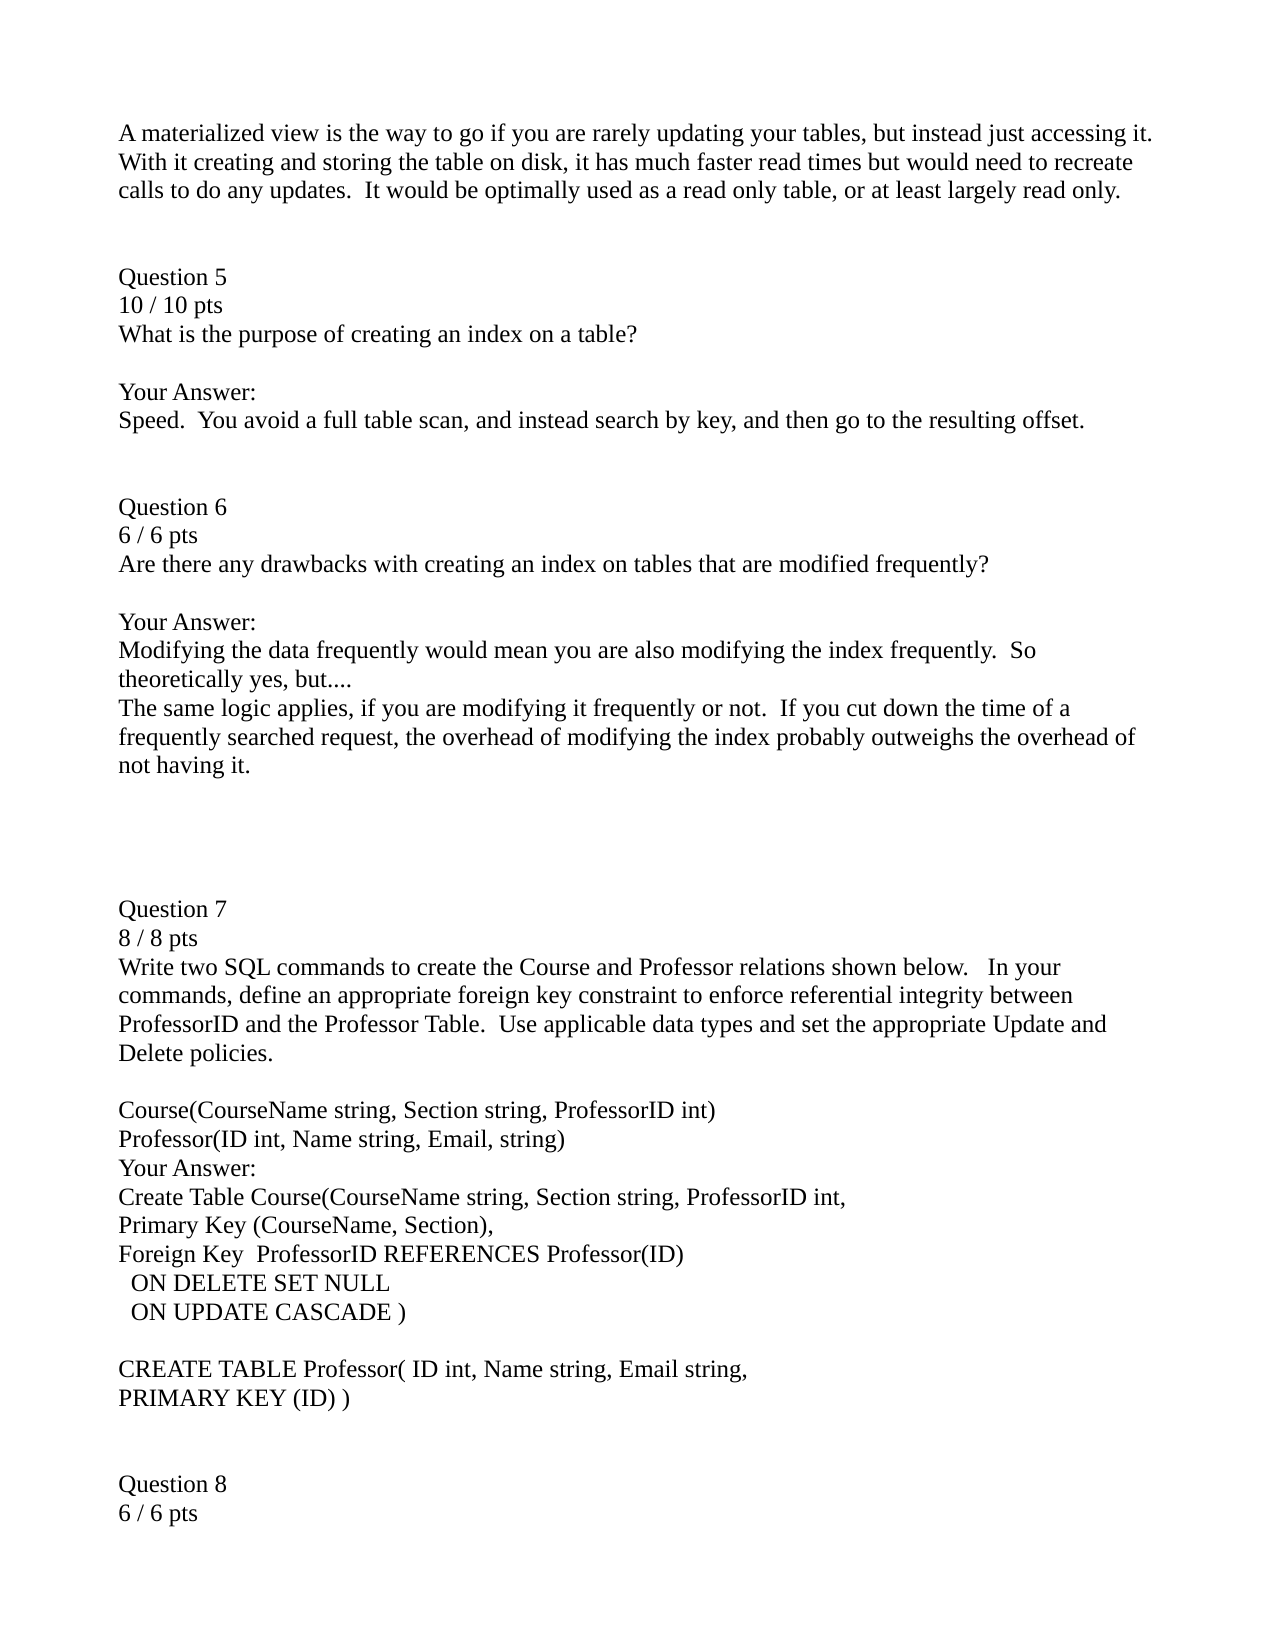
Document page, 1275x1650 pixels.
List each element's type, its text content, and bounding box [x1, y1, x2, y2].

text PRIMARY KEY (ID) ) [118, 1383, 1157, 1412]
text Are there any drawbacks with creating an index on tables that are modified frequently? [118, 549, 1157, 578]
text ON DELETE SET NULL [118, 1268, 1157, 1297]
text CREATE TABLE Professor( ID int, Name string, Email string, [118, 1354, 1157, 1383]
text Your Answer: [118, 607, 1157, 636]
text 8 / 8 pts [118, 923, 1157, 952]
text 10 / 10 pts [118, 291, 1157, 319]
text Write two SQL commands to create the Course and Professor relations shown below. In your commands, define an appropriate foreign key constraint to enforce referential integrity between ProfessorID and the Professor Table. Use applicable data types and set the appropriate Update and Delete policies. [118, 952, 1157, 1067]
text The same logic applies, if you are modifying it frequently or not. If you cut down the time of a frequently searched request, the overhead of modifying the index probably outweighs the overhead of not having it. [118, 693, 1157, 779]
text 6 / 6 pts [118, 1498, 1157, 1527]
text Your Answer: [118, 1153, 1157, 1182]
text Question 6 [118, 492, 1157, 521]
text Create Table Course(CourseName string, Section string, ProfessorID int, [118, 1182, 1157, 1211]
text Your Answer: [118, 377, 1157, 406]
text 6 / 6 pts [118, 521, 1157, 549]
text Question 8 [118, 1469, 1157, 1498]
text What is the purpose of creating an index on a table? [118, 319, 1157, 348]
text Question 7 [118, 894, 1157, 923]
text Modifying the data frequently would mean you are also modifying the index frequently. So theoretically yes, but.... [118, 636, 1157, 693]
text Question 5 [118, 262, 1157, 291]
text Course(CourseName string, Section string, ProfessorID int) [118, 1096, 1157, 1124]
text A materialized view is the way to go if you are rarely updating your tables, but instead just accessing it. With it creating and storing the table on disk, it has much faster read times but would need to recreate calls to do any updates. It would be optimally used as a read only table, or at least largely read only. [118, 118, 1157, 204]
text ON UPDATE CASCADE ) [118, 1297, 1157, 1326]
text Primary Key (CourseName, Section), [118, 1211, 1157, 1239]
text Speed. You avoid a full table scan, and instead search by key, and then go to the resulting offset. [118, 406, 1157, 434]
text Professor(ID int, Name string, Email, string) [118, 1124, 1157, 1153]
text Foreign Key ProfessorID REFERENCES Professor(ID) [118, 1239, 1157, 1268]
